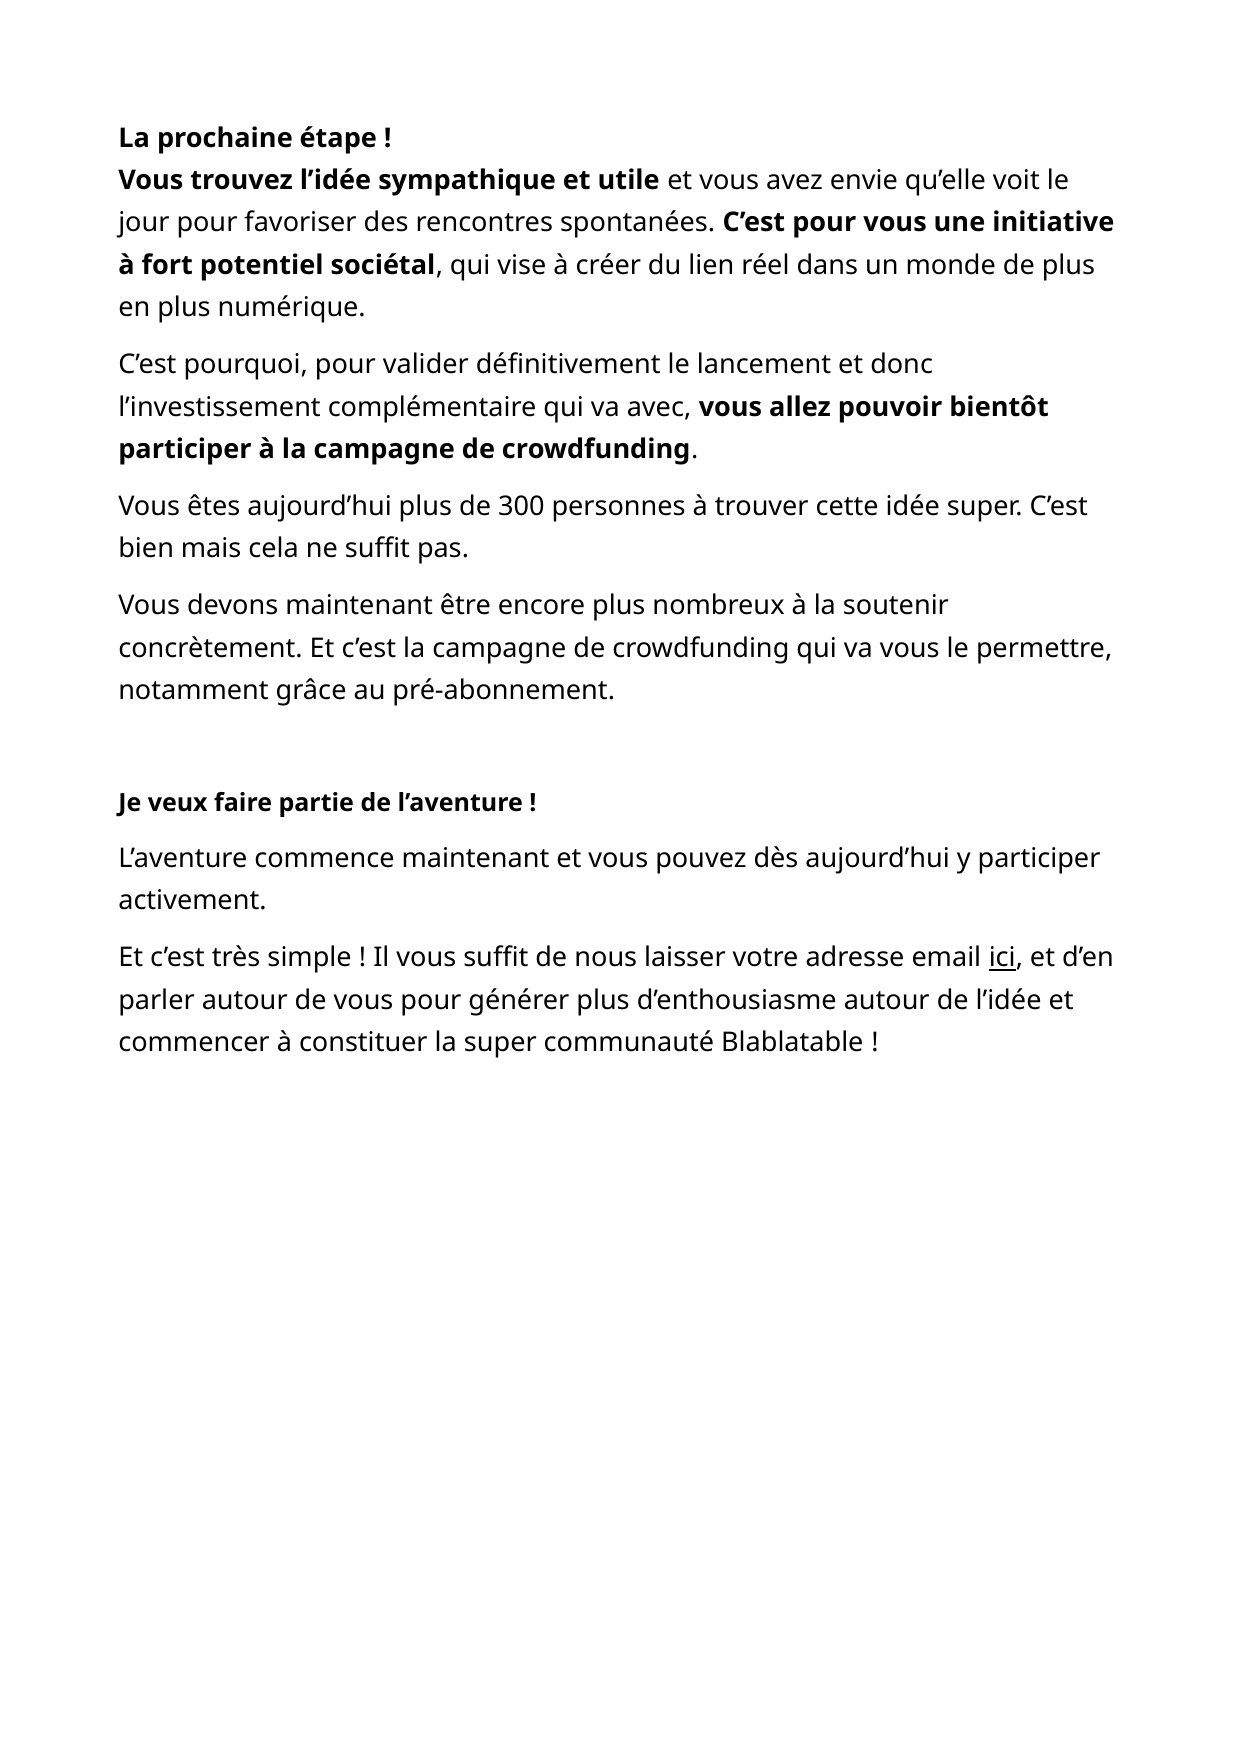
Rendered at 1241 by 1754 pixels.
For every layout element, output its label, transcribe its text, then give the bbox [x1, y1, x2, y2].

text La prochaine étape ! Vous trouvez l’idée sympathique et utile et vous avez envie qu’elle voit le jour pour favoriser des rencontres spontanées. C’est pour vous une initiative à fort potentiel sociétal, qui vise à créer du lien réel dans un monde de plus en plus numérique. [118, 118, 1122, 324]
text L’aventure commence maintenant et vous pouvez dès aujourd’hui y participer activement. [118, 838, 1122, 918]
text C’est pourquoi, pour valider définitivement le lancement et donc l’investissement complémentaire qui va avec, vous allez pouvoir bientôt participer à la campagne de crowdfunding. [118, 345, 1122, 466]
text Et c’est très simple ! Il vous suffit de nous laisser votre adresse email ici, et d’en parler autour de vous pour générer plus d’enthousiasme autour de l’idée et commencer à constituer la super communauté Blablatable ! [118, 938, 1122, 1059]
text Vous devons maintenant être encore plus nombreux à la soutenir concrètement. Et c’est la campagne de crowdfunding qui va vous le permettre, notamment grâce au pré-abonnement. [118, 586, 1122, 707]
text Je veux faire partie de l’aventure ! [118, 784, 1122, 819]
text Vous êtes aujourd’hui plus de 300 personnes à trouver cette idée super. C’est bien mais cela ne suffit pas. [118, 486, 1122, 566]
